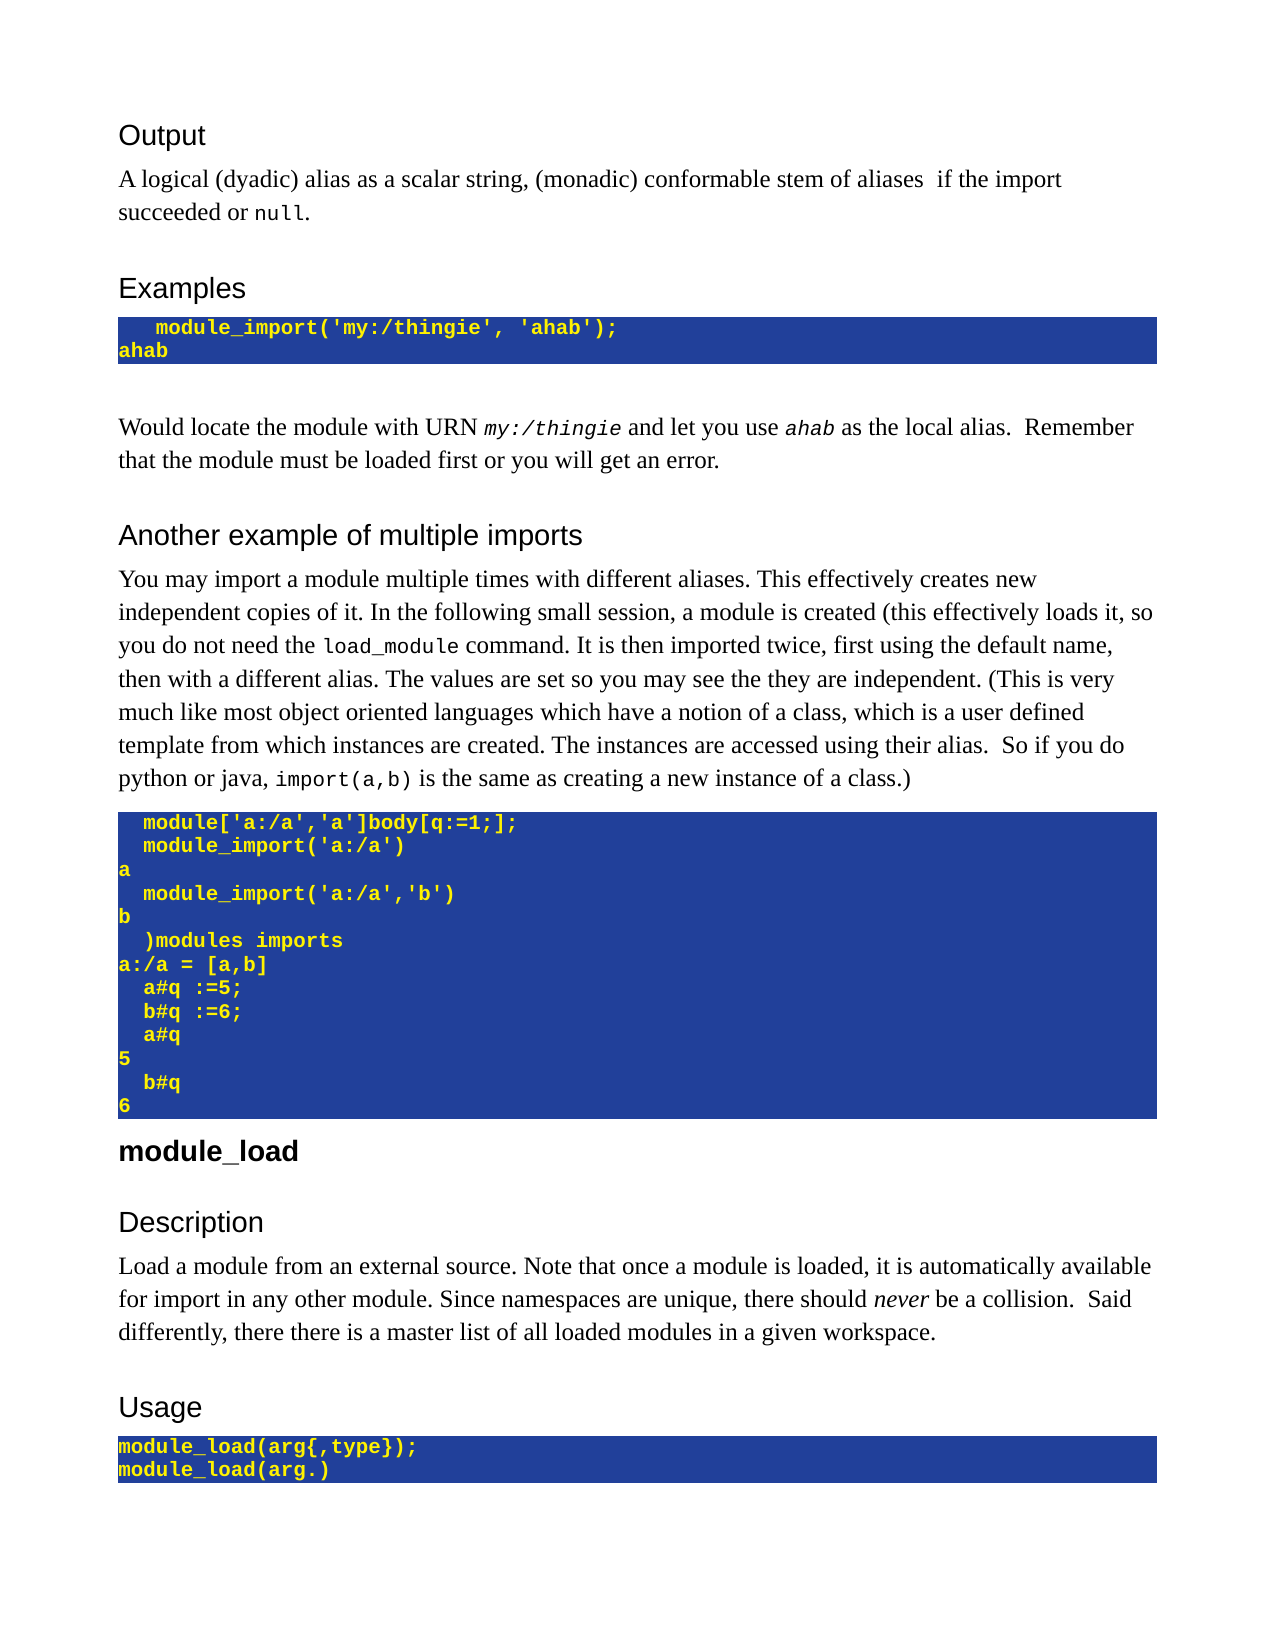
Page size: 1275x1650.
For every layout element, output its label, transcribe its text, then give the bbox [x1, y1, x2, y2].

subtitle Description [118, 1205, 1157, 1238]
text a:/a = [a,b] [118, 953, 1157, 977]
text 5 [118, 1048, 1157, 1072]
text You may import a module multiple times with different aliases. This effectively creates new independent copies of it. In the following small session, a module is created (this effectively loads it, so you do not need the load_module command. It is then imported twice, first using the default name, then with a different alias. The values are set so you may see the they are independent. (This is very much like most object oriented languages which have a notion of a class, which is a user defined template from which instances are created. The instances are accessed using their alias. So if you do python or java, import(a,b) is the same as creating a new instance of a class.) [118, 564, 1157, 793]
text module['a:/a','a']body[q:=1;]; [118, 812, 1157, 835]
text Would locate the module with URN my:/thingie and let you use ahab as the local alias. Remember that the module must be loaded first or you will get an error. [118, 412, 1157, 474]
text a [118, 859, 1157, 883]
text a#q :=5; [118, 977, 1157, 1001]
subtitle Output [118, 118, 1157, 152]
text module_load(arg.) [118, 1459, 1157, 1483]
text ahab [118, 340, 1157, 364]
subtitle Another example of multiple imports [118, 518, 1157, 552]
text 6 [118, 1095, 1157, 1119]
subtitle Usage [118, 1389, 1157, 1423]
text A logical (dyadic) alias as a scalar string, (monadic) conformable stem of aliases if the import succeeded or null. [118, 164, 1157, 227]
text b#q :=6; [118, 1001, 1157, 1024]
subtitle Examples [118, 271, 1157, 304]
subtitle module_load [118, 1134, 1157, 1167]
text module_import('a:/a','b') [118, 883, 1157, 906]
text module_import('my:/thingie', 'ahab'); [118, 317, 1157, 340]
text )modules imports [118, 930, 1157, 953]
text module_import('a:/a') [118, 835, 1157, 859]
text b [118, 906, 1157, 930]
text module_load(arg{,type}); [118, 1436, 1157, 1459]
text Load a module from an external source. Note that once a module is loaded, it is automatically available for import in any other module. Since namespaces are unique, there should never be a collision. Said differently, there there is a master list of all loaded modules in a given workspace. [118, 1251, 1157, 1346]
text b#q [118, 1072, 1157, 1095]
text a#q [118, 1024, 1157, 1048]
